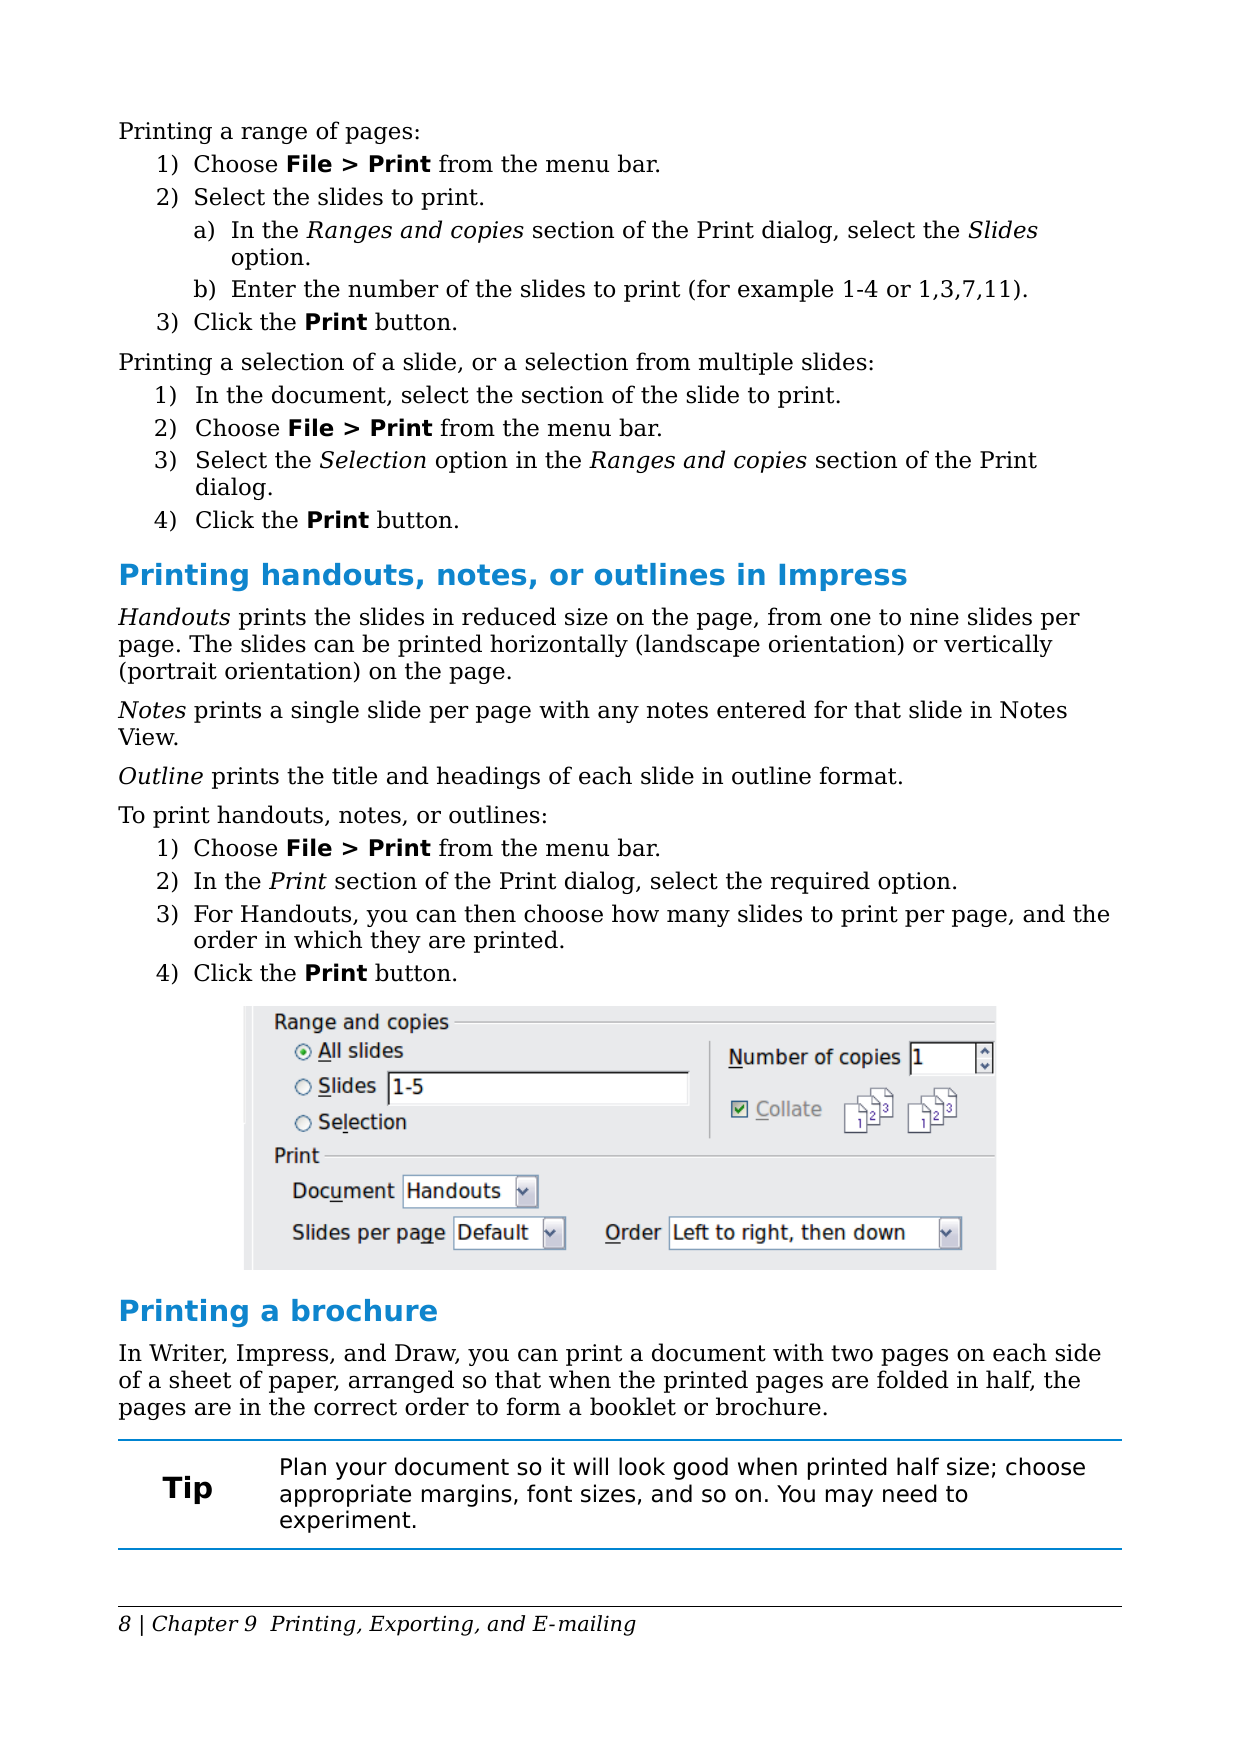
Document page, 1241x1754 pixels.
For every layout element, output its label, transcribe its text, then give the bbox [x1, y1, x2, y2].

list For Handouts, you can then choose how many slides to print per page, and the order in which they are printed. [156, 901, 1122, 954]
list Click the Print button. [177, 507, 1122, 534]
list Printing a range of pages: [118, 118, 1122, 145]
list Choose File > Print from the menu bar. [177, 415, 1122, 441]
table_header Plan your document so it will look good when printed half size; choose appropriate margins, font sizes, and so on. You may need to experiment. [258, 1441, 1122, 1547]
list To print handouts, notes, or outlines: [118, 802, 1122, 829]
text Outline prints the title and headings of each slide in outline format. [118, 763, 1122, 789]
subtitle Printing handouts, notes, or outlines in Impress [118, 558, 1122, 592]
picture [243, 1006, 997, 1270]
list Choose File > Print from the menu bar. [156, 151, 1122, 178]
list Select the Selection option in the Ranges and copies section of the Print dialog. [177, 448, 1122, 501]
list Choose File > Print from the menu bar. [156, 835, 1122, 862]
list Printing a selection of a slide, or a selection from multiple slides: [118, 349, 1122, 375]
list In the Ranges and copies section of the Print dialog, select the Slides option. [193, 217, 1122, 270]
list In the Print section of the Print dialog, select the required option. [156, 868, 1122, 895]
list Enter the number of the slides to print (for example 1-4 or 1,3,7,11). [193, 277, 1122, 303]
text Notes prints a single slide per page with any notes entered for that slide in Notes View. [118, 697, 1122, 750]
table_header Tip [118, 1441, 257, 1547]
text Handouts prints the slides in reduced size on the page, from one to nine slides per page. The slides can be printed horizontally (landscape orientation) or vertically (portrait orientation) on the page. [118, 604, 1122, 684]
list In the document, select the section of the slide to print. [177, 382, 1122, 408]
list Select the slides to print. [156, 184, 1122, 211]
list Click the Print button. [156, 961, 1122, 987]
subtitle Printing a brochure [118, 1294, 1122, 1328]
list Click the Print button. [156, 309, 1122, 336]
text In Writer, Impress, and Draw, you can print a document with two pages on each side of a sheet of paper, arranged so that when the printed pages are folded in half, the pages are in the correct order to form a booklet or brochure. [118, 1340, 1122, 1420]
